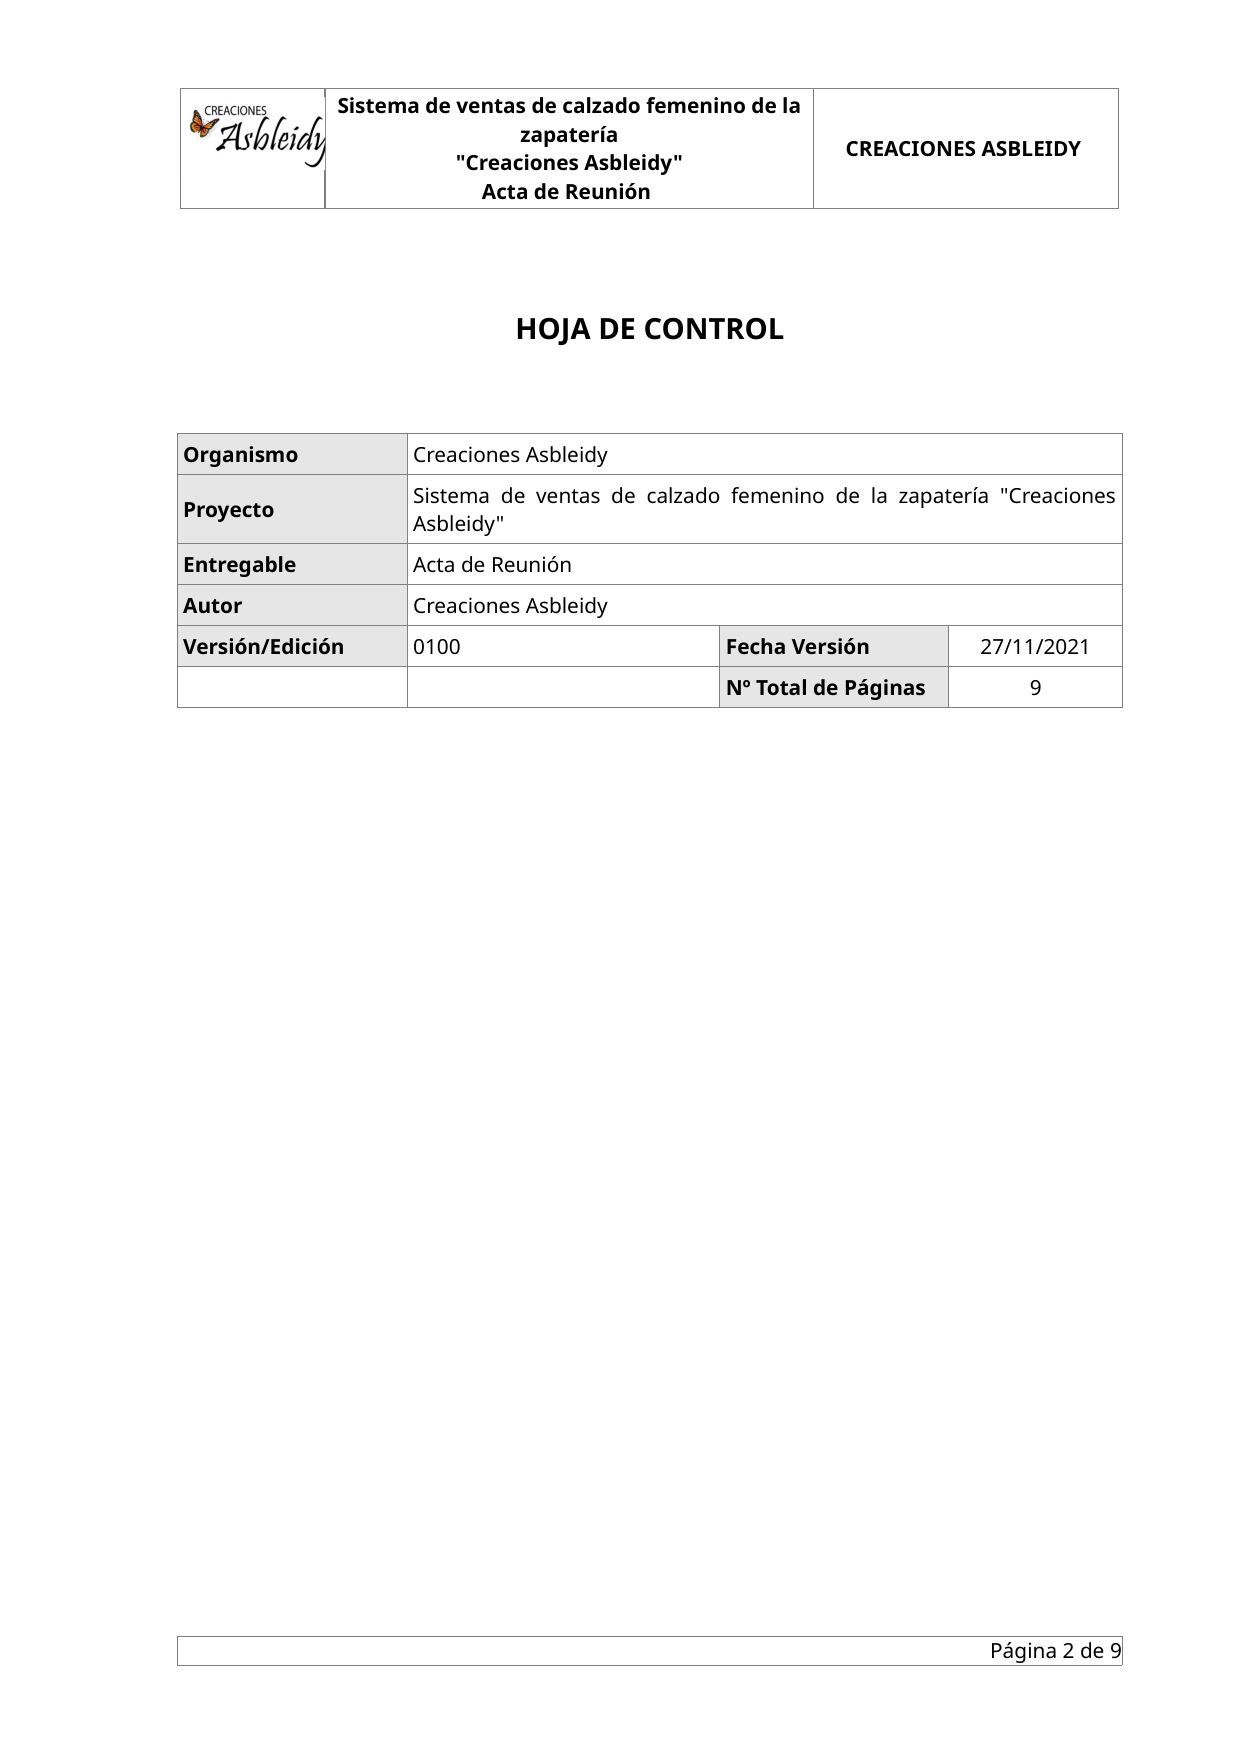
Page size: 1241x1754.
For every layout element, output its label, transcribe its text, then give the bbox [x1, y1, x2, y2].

table_cell Autor [178, 585, 407, 625]
table_cell [178, 667, 407, 707]
table_cell 9 [949, 667, 1122, 707]
table_cell Fecha Versión [720, 626, 948, 666]
table_header Organismo [178, 434, 407, 474]
table_cell Creaciones Asbleidy [408, 585, 1122, 625]
table_cell Proyecto [178, 475, 407, 543]
table_cell [408, 667, 719, 707]
table_cell Acta de Reunión [408, 544, 1122, 584]
table_cell 27/11/2021 [949, 626, 1122, 666]
table_cell 0200 [408, 626, 719, 666]
table_header Creaciones Asbleidy [408, 434, 1122, 474]
table_cell Entregable [178, 544, 407, 584]
table_cell Versión/Edición [178, 626, 407, 666]
table_cell Sistema de ventas de calzado femenino de la zapatería "Creaciones Asbleidy" [408, 475, 1122, 543]
text HOJA DE CONTROL [177, 309, 1122, 348]
table_cell Nº Total de Páginas [720, 667, 948, 707]
